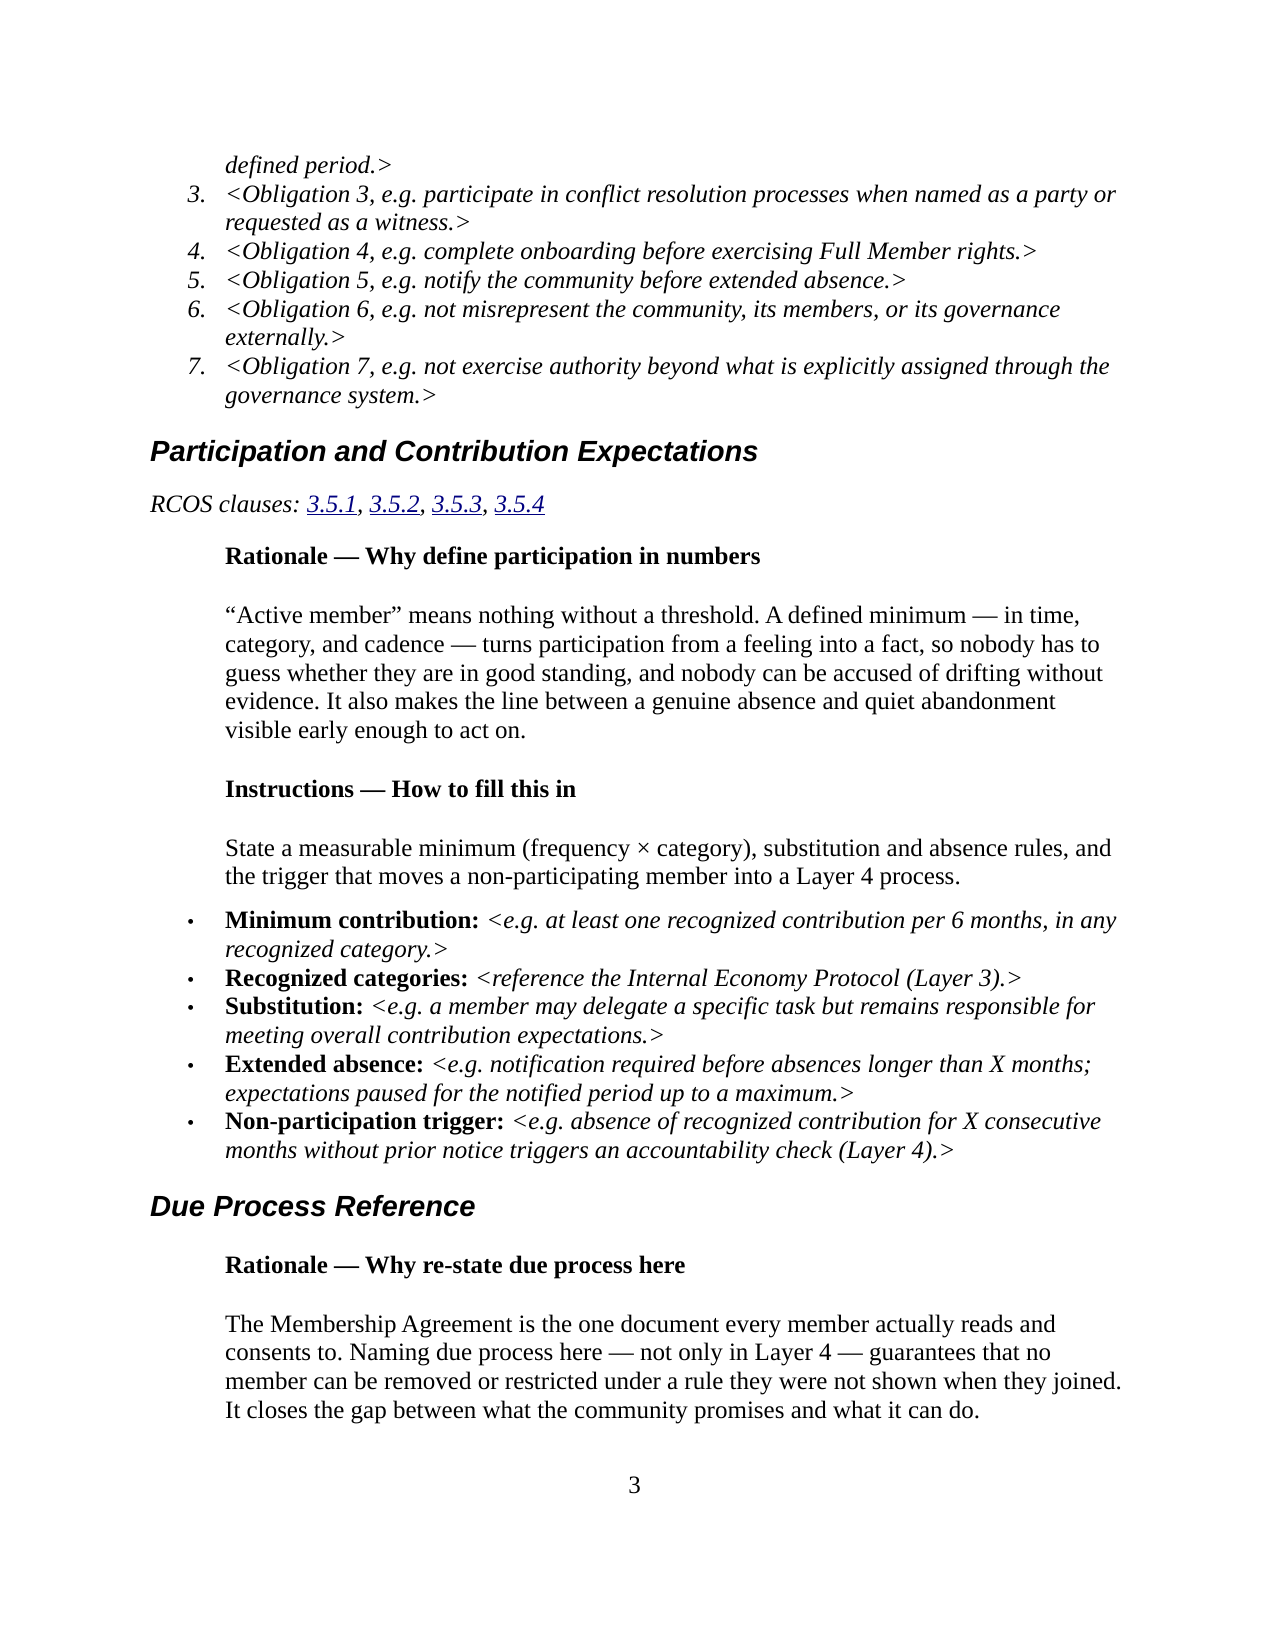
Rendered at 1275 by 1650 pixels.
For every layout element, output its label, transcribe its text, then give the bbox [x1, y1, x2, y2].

text “Active member” means nothing without a threshold. A defined minimum — in time, category, and cadence — turns participation from a feeling into a fact, so nobody has to guess whether they are in good standing, and nobody can be accused of drifting without evidence. It also makes the line between a genuine absence and quiet abandonment visible early enough to act on. [225, 600, 1125, 744]
list <Obligation 3, e.g. participate in conflict resolution processes when named as a party or requested as a witness.> [187, 179, 1125, 236]
subtitle Participation and Contribution Expectations [150, 434, 1125, 467]
list <Obligation 4, e.g. complete onboarding before exercising Full Member rights.> [187, 236, 1125, 265]
list Recognized categories: <reference the Internal Economy Protocol (Layer 3).> [187, 963, 1125, 991]
list <Obligation 7, e.g. not exercise authority beyond what is explicitly assigned through the governance system.> [187, 351, 1125, 409]
list Extended absence: <e.g. notification required before absences longer than X months; expectations paused for the notified period up to a maximum.> [187, 1049, 1125, 1106]
text RCOS clauses: 3.5.1, 3.5.2, 3.5.3, 3.5.4 [150, 489, 1125, 517]
text The Membership Agreement is the one document every member actually reads and consents to. Naming due process here — not only in Layer 4 — guarantees that no member can be removed or restricted under a rule they were not shown when they joined. It closes the gap between what the community promises and what it can do. [225, 1309, 1125, 1424]
text State a measurable minimum (frequency × category), substitution and absence rules, and the trigger that moves a non-participating member into a Layer 4 process. [225, 833, 1125, 890]
text Rationale — Why re-state due process here [225, 1250, 1125, 1279]
subtitle Due Process Reference [150, 1189, 1125, 1222]
list <Obligation 6, e.g. not misrepresent the community, its members, or its governance externally.> [187, 294, 1125, 351]
list defined period.> [187, 150, 1125, 179]
list Non-participation trigger: <e.g. absence of recognized contribution for X consecutive months without prior notice triggers an accountability check (Layer 4).> [187, 1106, 1125, 1164]
text Rationale — Why define participation in numbers [225, 541, 1125, 570]
list Substitution: <e.g. a member may delegate a specific task but remains responsible for meeting overall contribution expectations.> [187, 991, 1125, 1049]
list Minimum contribution: <e.g. at least one recognized contribution per 6 months, in any recognized category.> [187, 905, 1125, 963]
list <Obligation 5, e.g. notify the community before extended absence.> [187, 265, 1125, 294]
text Instructions — How to fill this in [225, 774, 1125, 803]
